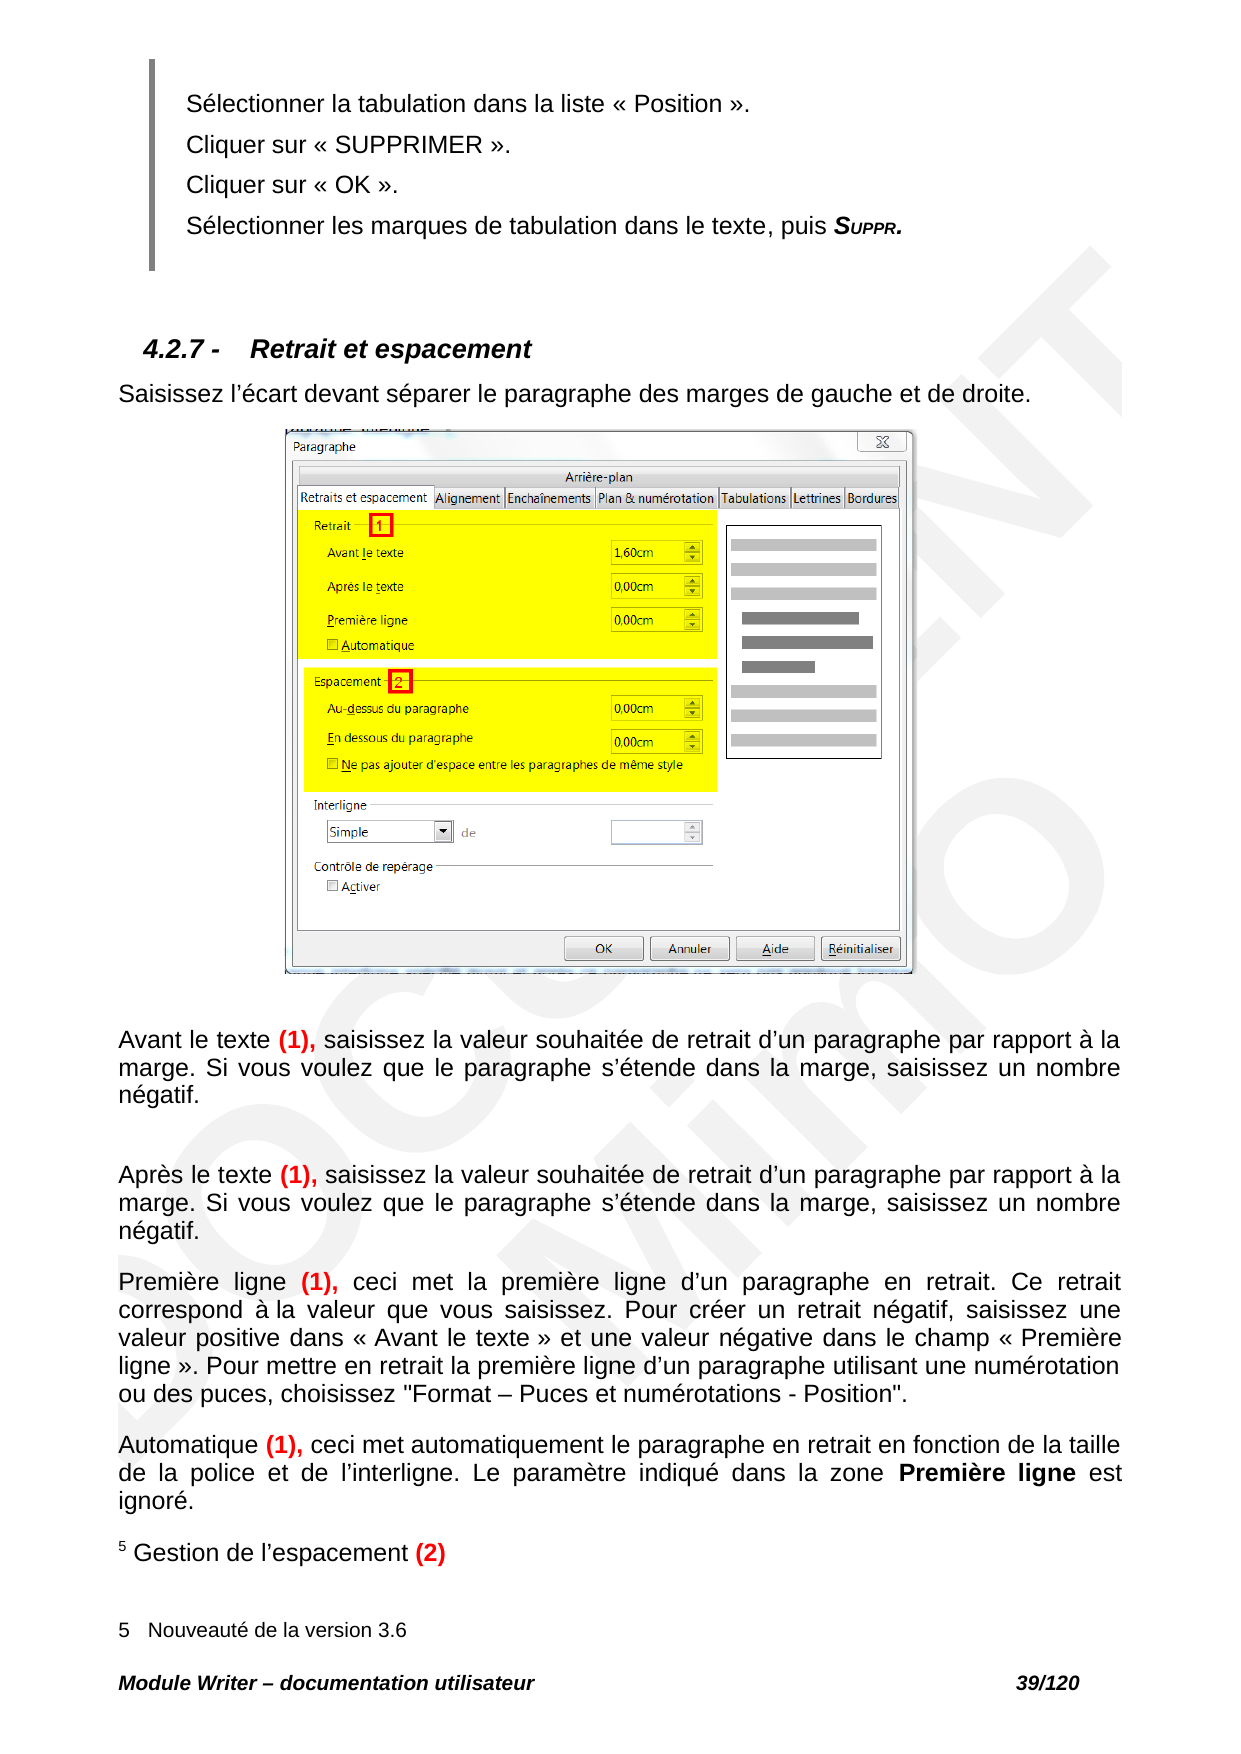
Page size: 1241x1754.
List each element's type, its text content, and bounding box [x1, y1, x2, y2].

text Saisissez l’écart devant séparer le paragraphe des marges de gauche et de droite. [118, 376, 1122, 409]
text Gestion de l’espacement (2) [118, 1539, 1122, 1567]
text Cliquer sur « SUPPRIMER ». [155, 99, 1122, 140]
text Nouveauté de la version 3.6 [118, 1619, 1122, 1642]
picture [284, 429, 918, 974]
subtitle Retrait et espacement [143, 333, 1122, 364]
text Première ligne (1), ceci met la première ligne d’un paragraphe en retrait. Ce retrait correspond à la valeur que vous saisissez. Pour créer un retrait négatif, saisissez une valeur positive dans « Avant le texte » et une valeur négative dans le champ « Première ligne ». Pour mettre en retrait la première ligne d’un paragraphe utilisant une numérotation ou des puces, choisissez "Format – Puces et numérotations - Position". [118, 1268, 1122, 1408]
text Sélectionner les marques de tabulation dans le texte, puis Suppr. [155, 180, 1122, 271]
text Avant le texte (1), saisissez la valeur souhaitée de retrait d’un paragraphe par rapport à la marge. Si vous voulez que le paragraphe s’étende dans la marge, saisissez un nombre négatif. [118, 1025, 1122, 1109]
text Sélectionner la tabulation dans la liste « Position ». [155, 59, 1122, 99]
text Après le texte (1), saisissez la valeur souhaitée de retrait d’un paragraphe par rapport à la marge. Si vous voulez que le paragraphe s’étende dans la marge, saisissez un nombre négatif. [118, 1161, 1122, 1244]
text Automatique (1), ceci met automatiquement le paragraphe en retrait en fonction de la taille de la police et de l’interligne. Le paramètre indiqué dans la zone Première ligne est ignoré. [118, 1431, 1122, 1515]
text Cliquer sur « OK ». [155, 140, 1122, 180]
